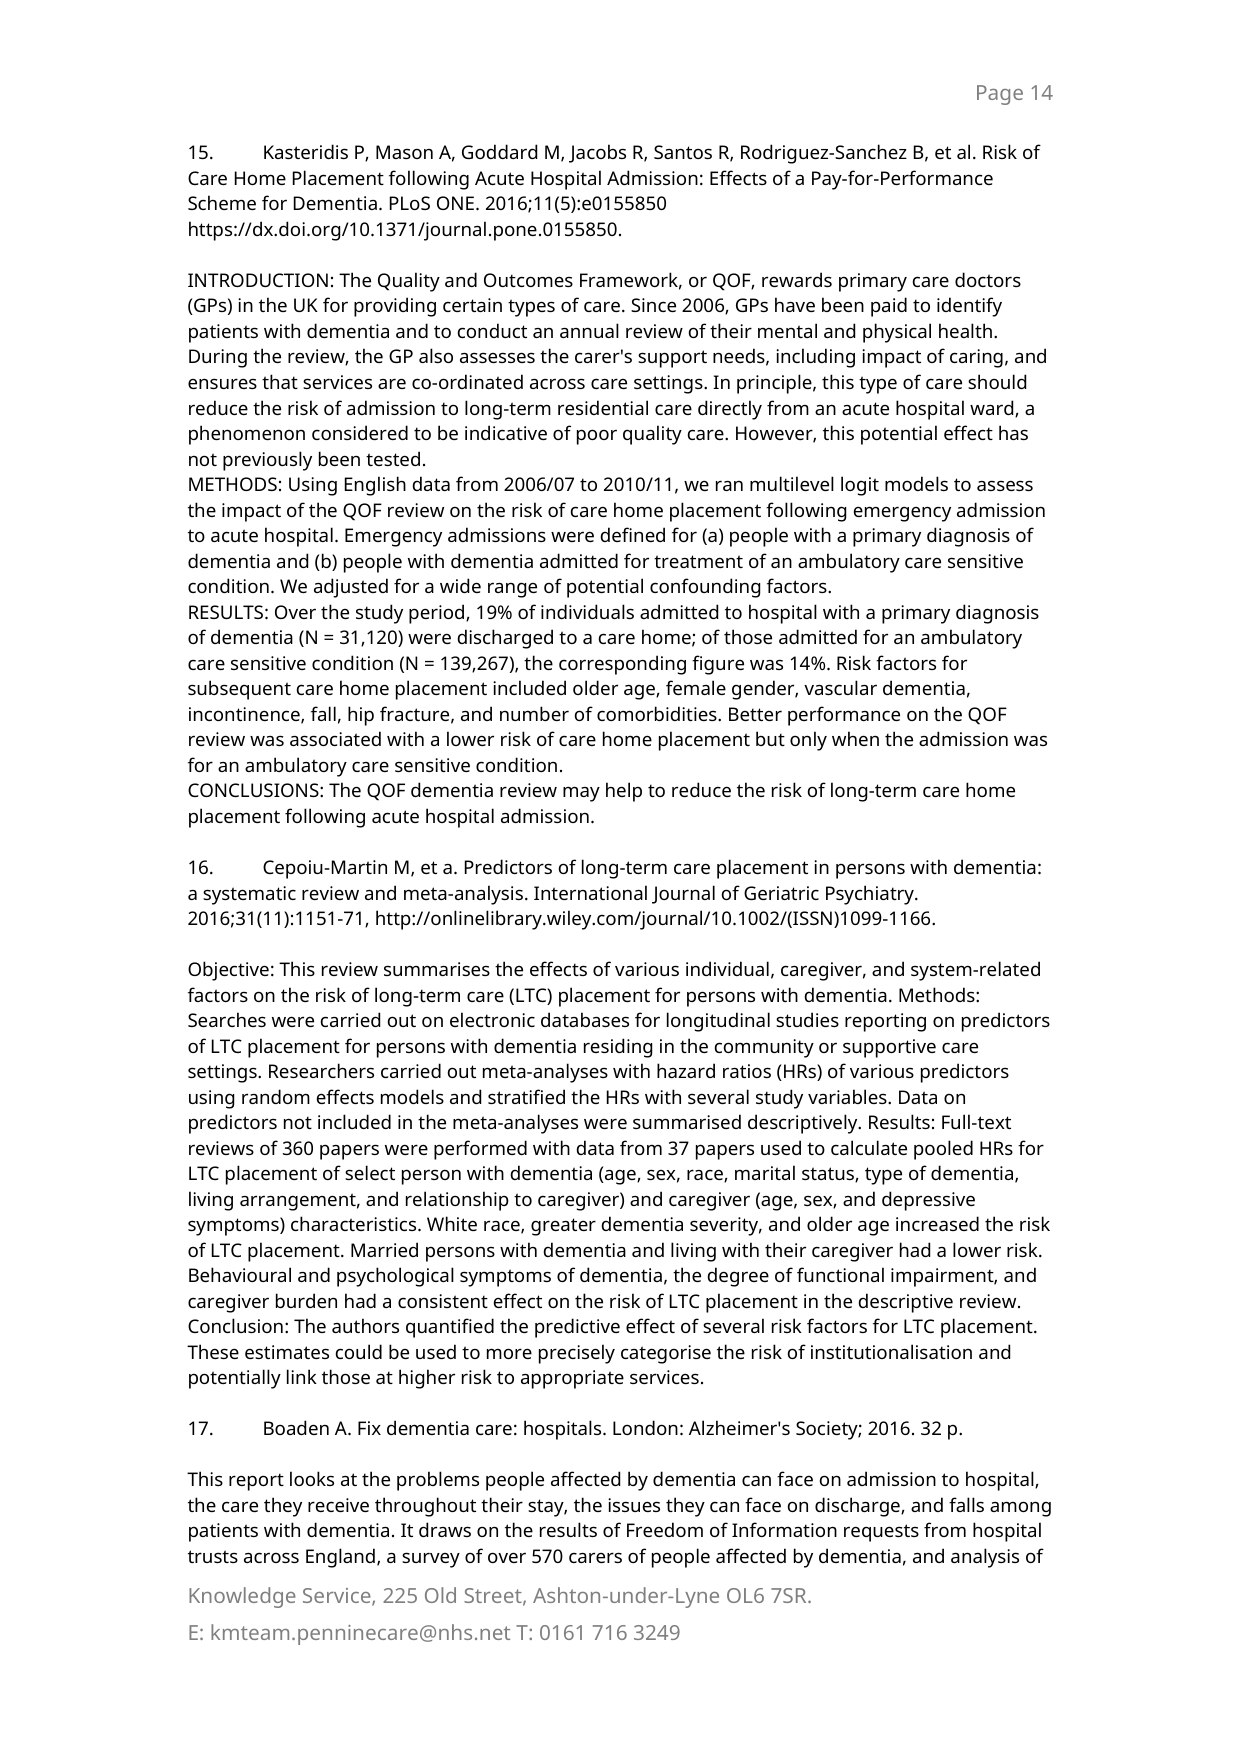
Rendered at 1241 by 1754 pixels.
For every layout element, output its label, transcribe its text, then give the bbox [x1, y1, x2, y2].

text CONCLUSIONS: The QOF dementia review may help to reduce the risk of long-term care home placement following acute hospital admission. [187, 778, 1053, 829]
text RESULTS: Over the study period, 19% of individuals admitted to hospital with a primary diagnosis of dementia (N = 31,120) were discharged to a care home; of those admitted for an ambulatory care sensitive condition (N = 139,267), the corresponding figure was 14%. Risk factors for subsequent care home placement included older age, female gender, vascular dementia, incontinence, fall, hip fracture, and number of comorbidities. Better performance on the QOF review was associated with a lower risk of care home placement but only when the admission was for an ambulatory care sensitive condition. [187, 599, 1053, 778]
text 17. Boaden A. Fix dementia care: hospitals. London: Alzheimer's Society; 2016. 32 p. [187, 1416, 1053, 1441]
text INTRODUCTION: The Quality and Outcomes Framework, or QOF, rewards primary care doctors (GPs) in the UK for providing certain types of care. Since 2006, GPs have been paid to identify patients with dementia and to conduct an annual review of their mental and physical health. During the review, the GP also assesses the carer's support needs, including impact of caring, and ensures that services are co-ordinated across care settings. In principle, this type of care should reduce the risk of admission to long-term residential care directly from an acute hospital ward, a phenomenon considered to be indicative of poor quality care. However, this potential effect has not previously been tested. [187, 267, 1053, 471]
text METHODS: Using English data from 2006/07 to 2010/11, we ran multilevel logit models to assess the impact of the QOF review on the risk of care home placement following emergency admission to acute hospital. Emergency admissions were defined for (a) people with a primary diagnosis of dementia and (b) people with dementia admitted for treatment of an ambulatory care sensitive condition. We adjusted for a wide range of potential confounding factors. [187, 471, 1053, 599]
text 15. Kasteridis P, Mason A, Goddard M, Jacobs R, Santos R, Rodriguez-Sanchez B, et al. Risk of Care Home Placement following Acute Hospital Admission: Effects of a Pay-for-Performance Scheme for Dementia. PLoS ONE. 2016;11(5):e0155850 https://dx.doi.org/10.1371/journal.pone.0155850. [187, 140, 1053, 242]
text 16. Cepoiu-Martin M, et a. Predictors of long-term care placement in persons with dementia: a systematic review and meta-analysis. International Journal of Geriatric Psychiatry. 2016;31(11):1151-71, http://onlinelibrary.wiley.com/journal/10.1002/(ISSN)1099-1166. [187, 854, 1053, 931]
text This report looks at the problems people affected by dementia can face on admission to hospital, the care they receive throughout their stay, the issues they can face on discharge, and falls among patients with dementia. It draws on the results of Freedom of Information requests from hospital trusts across England, a survey of over 570 carers of people affected by dementia, and analysis of [187, 1467, 1053, 1569]
text Objective: This review summarises the effects of various individual, caregiver, and system-related factors on the risk of long-term care (LTC) placement for persons with dementia. Methods: Searches were carried out on electronic databases for longitudinal studies reporting on predictors of LTC placement for persons with dementia residing in the community or supportive care settings. Researchers carried out meta-analyses with hazard ratios (HRs) of various predictors using random effects models and stratified the HRs with several study variables. Data on predictors not included in the meta-analyses were summarised descriptively. Results: Full-text reviews of 360 papers were performed with data from 37 papers used to calculate pooled HRs for LTC placement of select person with dementia (age, sex, race, marital status, type of dementia, living arrangement, and relationship to caregiver) and caregiver (age, sex, and depressive symptoms) characteristics. White race, greater dementia severity, and older age increased the risk of LTC placement. Married persons with dementia and living with their caregiver had a lower risk. Behavioural and psychological symptoms of dementia, the degree of functional impairment, and caregiver burden had a consistent effect on the risk of LTC placement in the descriptive review. Conclusion: The authors quantified the predictive effect of several risk factors for LTC placement. These estimates could be used to more precisely categorise the risk of institutionalisation and potentially link those at higher risk to appropriate services. [187, 956, 1053, 1390]
